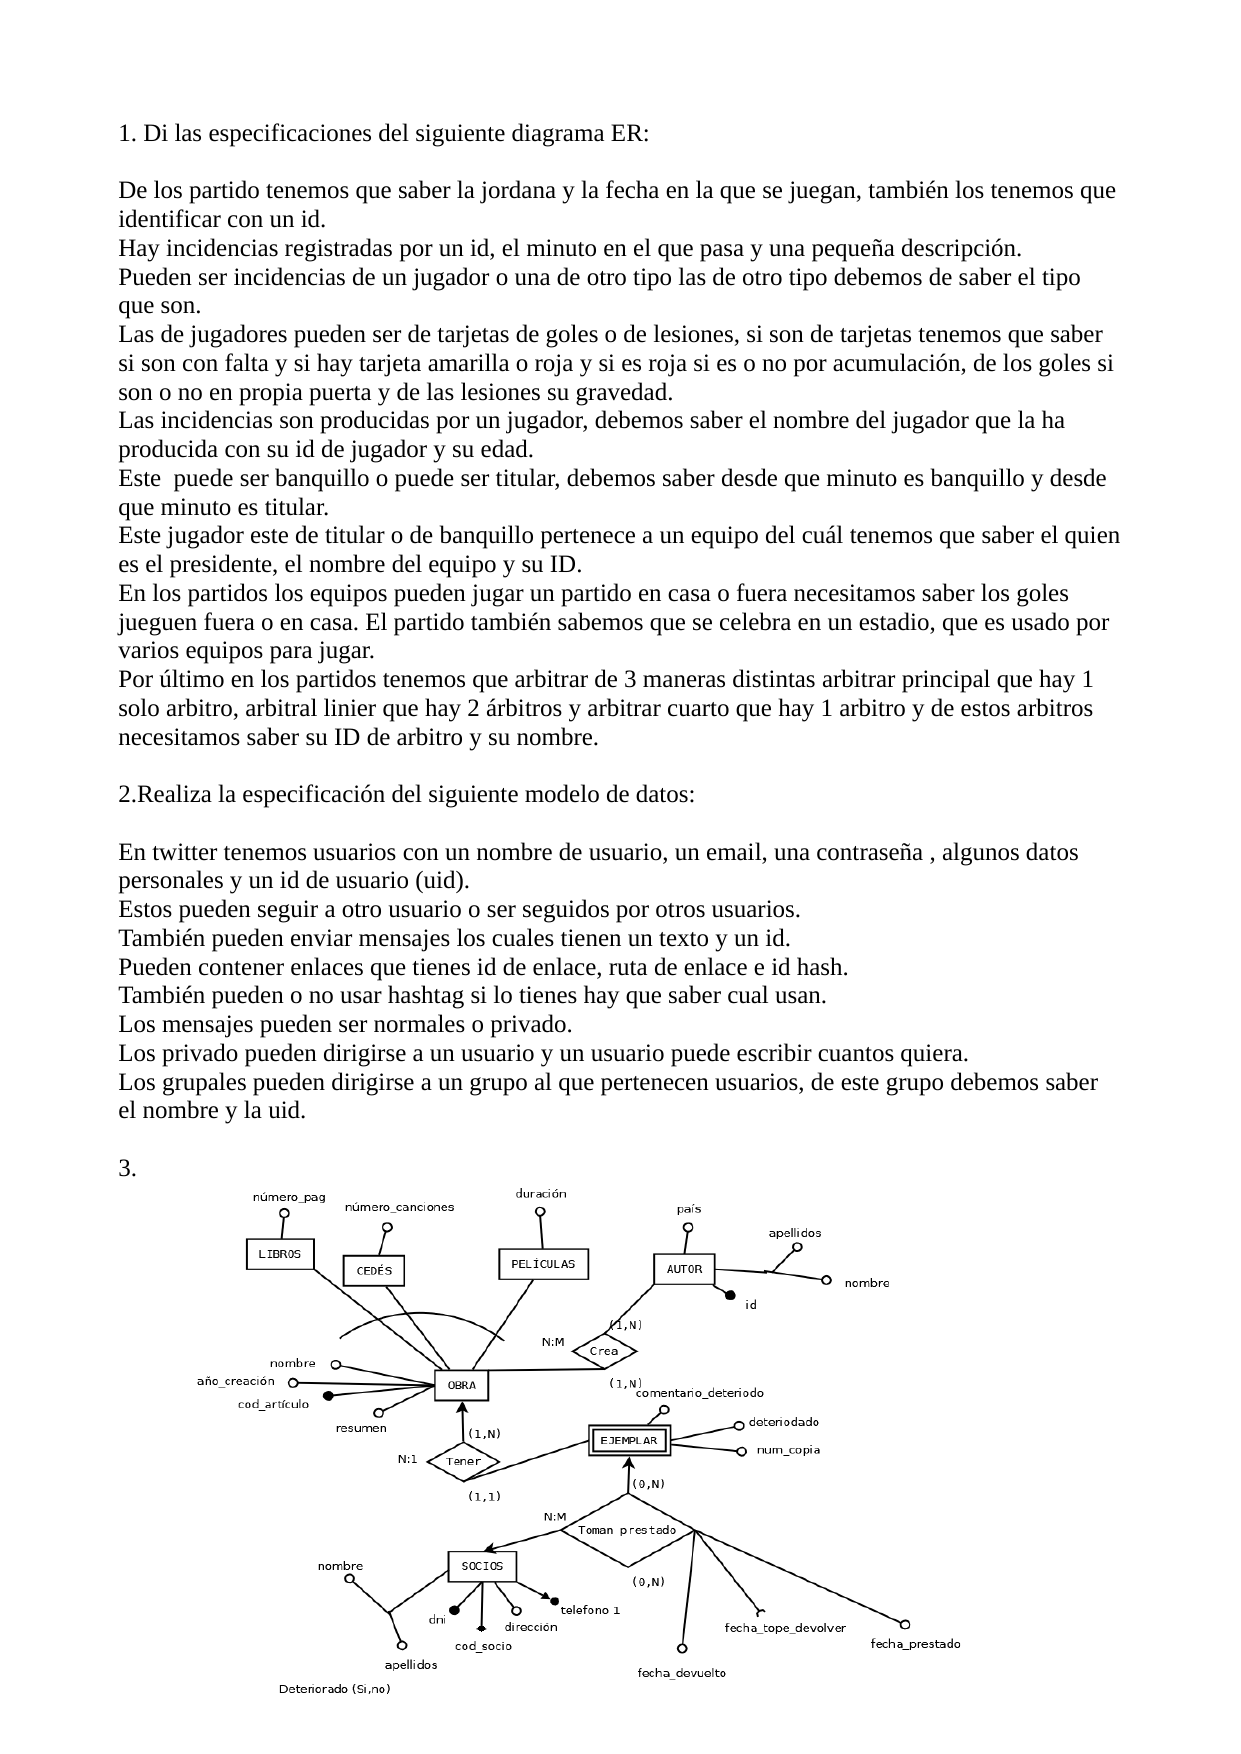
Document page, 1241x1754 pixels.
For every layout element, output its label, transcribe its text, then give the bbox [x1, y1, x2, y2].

text Hay incidencias registradas por un id, el minuto en el que pasa y una pequeña descripción. [118, 233, 1122, 262]
text Este puede ser banquillo o puede ser titular, debemos saber desde que minuto es banquillo y desde que minuto es titular. [118, 463, 1122, 521]
text De los partido tenemos que saber la jordana y la fecha en la que se juegan, también los tenemos que identificar con un id. [118, 176, 1122, 233]
text 2.Realiza la especificación del siguiente modelo de datos: [118, 779, 1122, 808]
text Los mensajes pueden ser normales o privado. [118, 1009, 1122, 1038]
text Pueden ser incidencias de un jugador o una de otro tipo las de otro tipo debemos de saber el tipo que son. [118, 262, 1122, 319]
text 3. [118, 1153, 1122, 1182]
text Pueden contener enlaces que tienes id de enlace, ruta de enlace e id hash. [118, 952, 1122, 981]
text También pueden enviar mensajes los cuales tienen un texto y un id. [118, 923, 1122, 952]
text Las de jugadores pueden ser de tarjetas de goles o de lesiones, si son de tarjetas tenemos que saber si son con falta y si hay tarjeta amarilla o roja y si es roja si es o no por acumulación, de los goles si son o no en propia puerta y de las lesiones su gravedad. [118, 319, 1122, 406]
text Estos pueden seguir a otro usuario o ser seguidos por otros usuarios. [118, 894, 1122, 923]
text Los grupales pueden dirigirse a un grupo al que pertenecen usuarios, de este grupo debemos saber el nombre y la uid. [118, 1067, 1122, 1124]
text También pueden o no usar hashtag si lo tienes hay que saber cual usan. [118, 981, 1122, 1009]
picture [197, 1187, 961, 1695]
text Este jugador este de titular o de banquillo pertenece a un equipo del cuál tenemos que saber el quien es el presidente, el nombre del equipo y su ID. [118, 521, 1122, 578]
text Las incidencias son producidas por un jugador, debemos saber el nombre del jugador que la ha producida con su id de jugador y su edad. [118, 406, 1122, 463]
text En los partidos los equipos pueden jugar un partido en casa o fuera necesitamos saber los goles jueguen fuera o en casa. El partido también sabemos que se celebra en un estadio, que es usado por varios equipos para jugar. [118, 578, 1122, 664]
text En twitter tenemos usuarios con un nombre de usuario, un email, una contraseña , algunos datos personales y un id de usuario (uid). [118, 837, 1122, 894]
text 1. Di las especificaciones del siguiente diagrama ER: [118, 118, 1122, 147]
text Por último en los partidos tenemos que arbitrar de 3 maneras distintas arbitrar principal que hay 1 solo arbitro, arbitral linier que hay 2 árbitros y arbitrar cuarto que hay 1 arbitro y de estos arbitros necesitamos saber su ID de arbitro y su nombre. [118, 664, 1122, 751]
text Los privado pueden dirigirse a un usuario y un usuario puede escribir cuantos quiera. [118, 1038, 1122, 1067]
